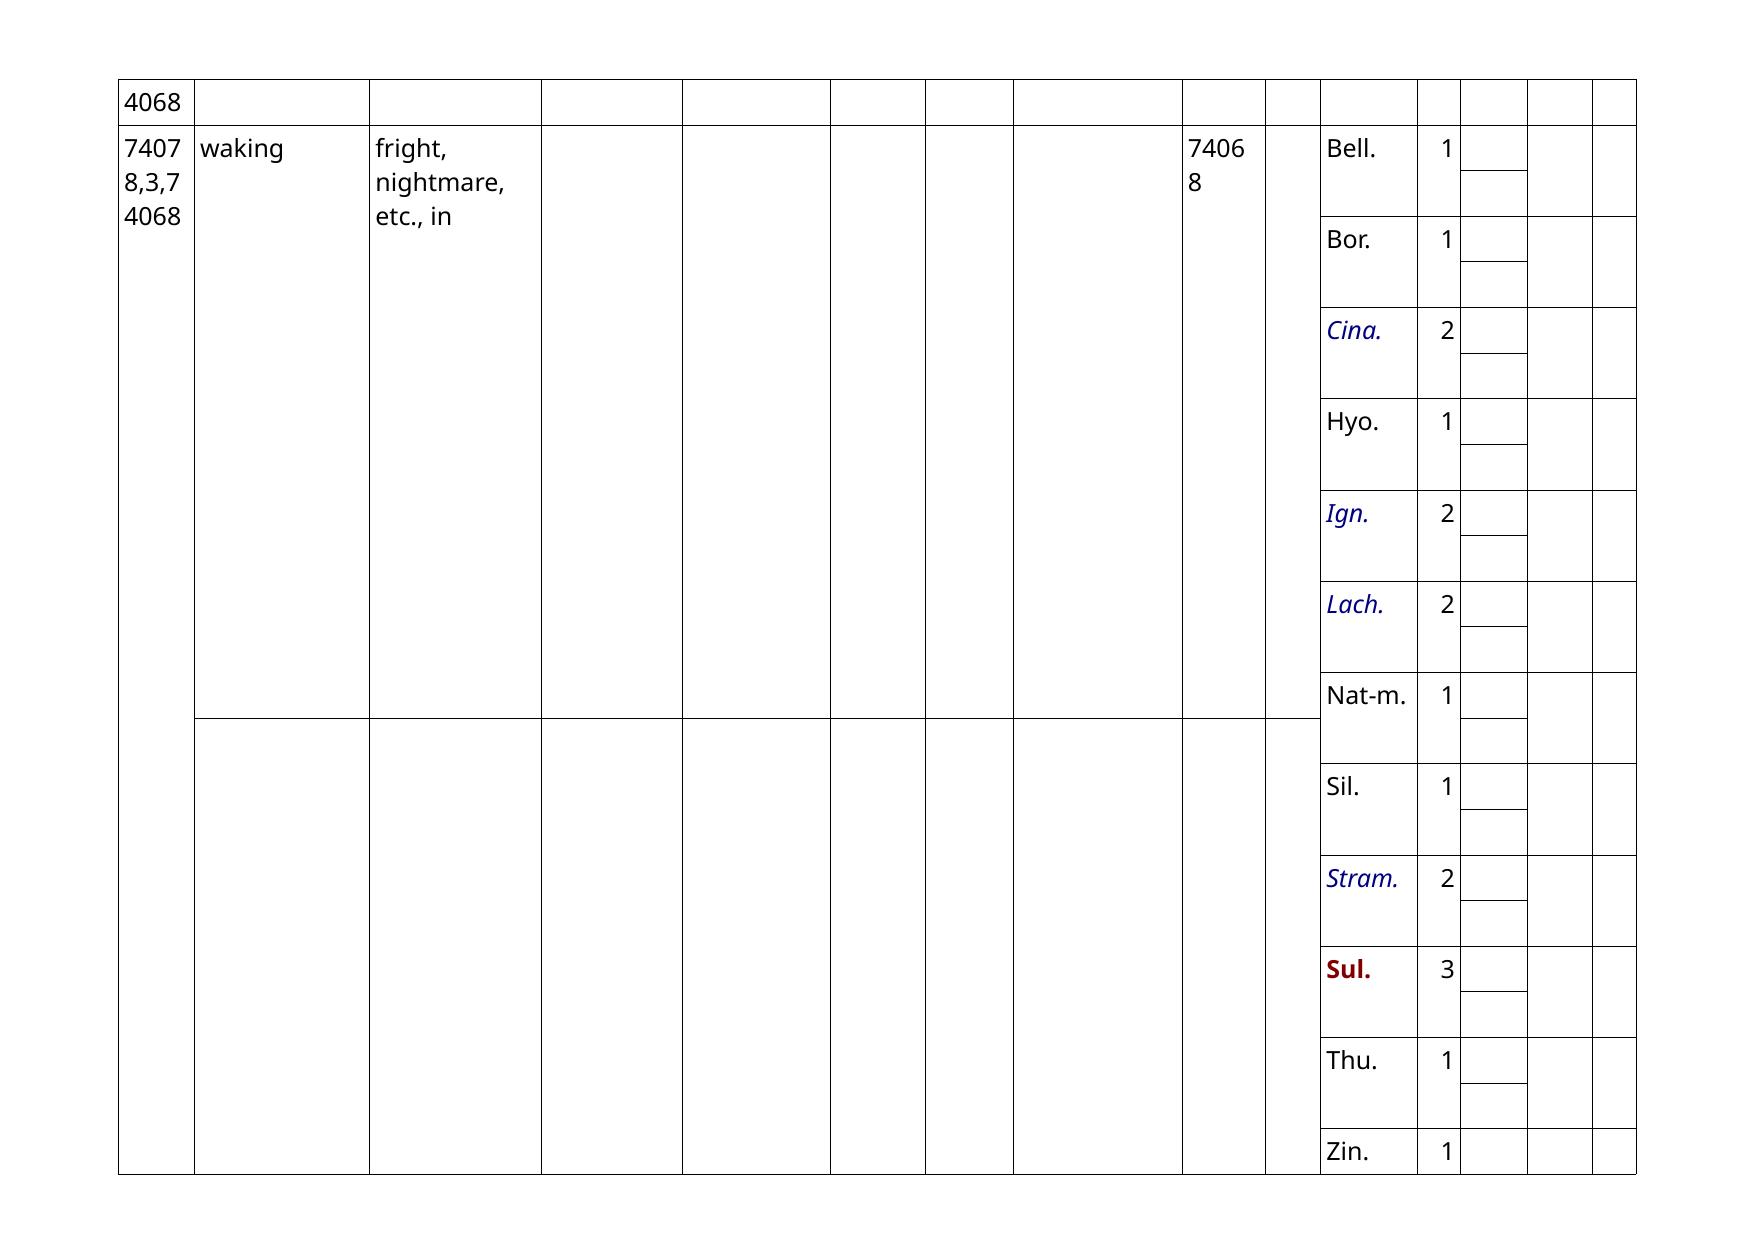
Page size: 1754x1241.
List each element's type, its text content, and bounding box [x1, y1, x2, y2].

table_cell [1528, 582, 1592, 672]
table_cell [1321, 80, 1417, 124]
table_cell [683, 80, 830, 124]
table_cell [1528, 491, 1592, 581]
table_cell [1593, 491, 1636, 581]
table_cell [683, 126, 830, 718]
table_cell [1593, 217, 1636, 307]
table_cell Stram. [1321, 856, 1417, 946]
table_cell 1 [1418, 399, 1460, 489]
table_cell [542, 126, 682, 718]
table_cell 1 [1418, 1129, 1460, 1174]
table_cell [1593, 80, 1636, 124]
table_cell Bor. [1321, 217, 1417, 307]
table_cell [1461, 399, 1527, 444]
table_cell [831, 80, 925, 124]
table_cell [831, 719, 925, 1174]
table_cell [195, 80, 369, 124]
table_cell [1461, 627, 1527, 672]
table_cell [1593, 1129, 1636, 1174]
table_cell [1593, 1038, 1636, 1128]
table_cell [1461, 856, 1527, 900]
table_cell 1 [1418, 764, 1460, 854]
table_cell [1461, 1038, 1527, 1083]
table_cell [1528, 80, 1592, 124]
table_cell 2 [1418, 308, 1460, 398]
table_cell [1461, 764, 1527, 809]
table_cell [1266, 719, 1320, 1174]
table_cell [1461, 1084, 1527, 1128]
table_cell [1461, 171, 1527, 216]
table_cell [1014, 80, 1182, 124]
table_cell [1461, 673, 1527, 718]
table_cell 1 [1418, 673, 1460, 763]
table_cell 3 [1418, 947, 1460, 1037]
table_cell [1461, 810, 1527, 854]
table_cell [1461, 445, 1527, 489]
table_cell [1593, 399, 1636, 489]
table_cell [1593, 308, 1636, 398]
table_cell [1014, 126, 1182, 718]
table_cell [1528, 126, 1592, 216]
table_cell [1183, 80, 1265, 124]
table_cell [1528, 217, 1592, 307]
table_cell [1461, 80, 1527, 124]
table_cell 74078,3,74068 [119, 126, 194, 1174]
table_cell [1461, 901, 1527, 946]
table_cell [1461, 992, 1527, 1037]
table_cell Ign. [1321, 491, 1417, 581]
table_cell [1593, 126, 1636, 216]
table_cell [1014, 719, 1182, 1174]
table_cell [1528, 1129, 1592, 1174]
table_cell Sil. [1321, 764, 1417, 854]
table_cell 4068 [119, 80, 194, 124]
table_cell Nat-m. [1321, 673, 1417, 763]
table_cell [1461, 536, 1527, 581]
table_cell [1593, 856, 1636, 946]
table_cell [926, 126, 1013, 718]
table_cell [1593, 947, 1636, 1037]
table_cell Sul. [1321, 947, 1417, 1037]
table_cell [926, 719, 1013, 1174]
table_cell [926, 80, 1013, 124]
table_cell 1 [1418, 1038, 1460, 1128]
table_cell Bell. [1321, 126, 1417, 216]
table_cell [542, 719, 682, 1174]
table_cell Lach. [1321, 582, 1417, 672]
table_cell [1528, 764, 1592, 854]
table_cell Hyo. [1321, 399, 1417, 489]
table_cell Zin. [1321, 1129, 1417, 1174]
table_cell [1461, 262, 1527, 307]
table_cell [1266, 80, 1320, 124]
table_cell [1461, 582, 1527, 626]
table_cell 2 [1418, 856, 1460, 946]
table_cell 74068 [1183, 126, 1265, 718]
table_cell [1593, 673, 1636, 763]
table_cell [195, 719, 369, 1174]
table_cell [1528, 673, 1592, 763]
table_cell [1593, 582, 1636, 672]
table_cell [1461, 126, 1527, 170]
table_cell [1461, 308, 1527, 353]
table_cell [831, 126, 925, 718]
table_cell [683, 719, 830, 1174]
table_cell [1266, 126, 1320, 718]
table_cell Thu. [1321, 1038, 1417, 1128]
table_cell 2 [1418, 491, 1460, 581]
table_cell [1183, 719, 1265, 1174]
table_cell [1418, 80, 1460, 124]
table_cell waking [195, 126, 369, 718]
table_cell 1 [1418, 217, 1460, 307]
table_cell [1528, 947, 1592, 1037]
table_cell [1528, 1038, 1592, 1128]
table_cell [1528, 308, 1592, 398]
table_cell [1528, 399, 1592, 489]
table_cell [370, 80, 541, 124]
table_cell [1528, 856, 1592, 946]
table_cell [1461, 491, 1527, 535]
table_cell fright, nightmare, etc., in [370, 126, 541, 718]
table_cell [1461, 1129, 1527, 1174]
table_cell [1461, 217, 1527, 261]
table_cell 1 [1418, 126, 1460, 216]
table_cell 2 [1418, 582, 1460, 672]
table_cell [1461, 354, 1527, 398]
table_cell Cina. [1321, 308, 1417, 398]
table_cell [1593, 764, 1636, 854]
table_cell [1461, 947, 1527, 991]
table_cell [1461, 719, 1527, 763]
table_cell [542, 80, 682, 124]
table_cell [370, 719, 541, 1174]
